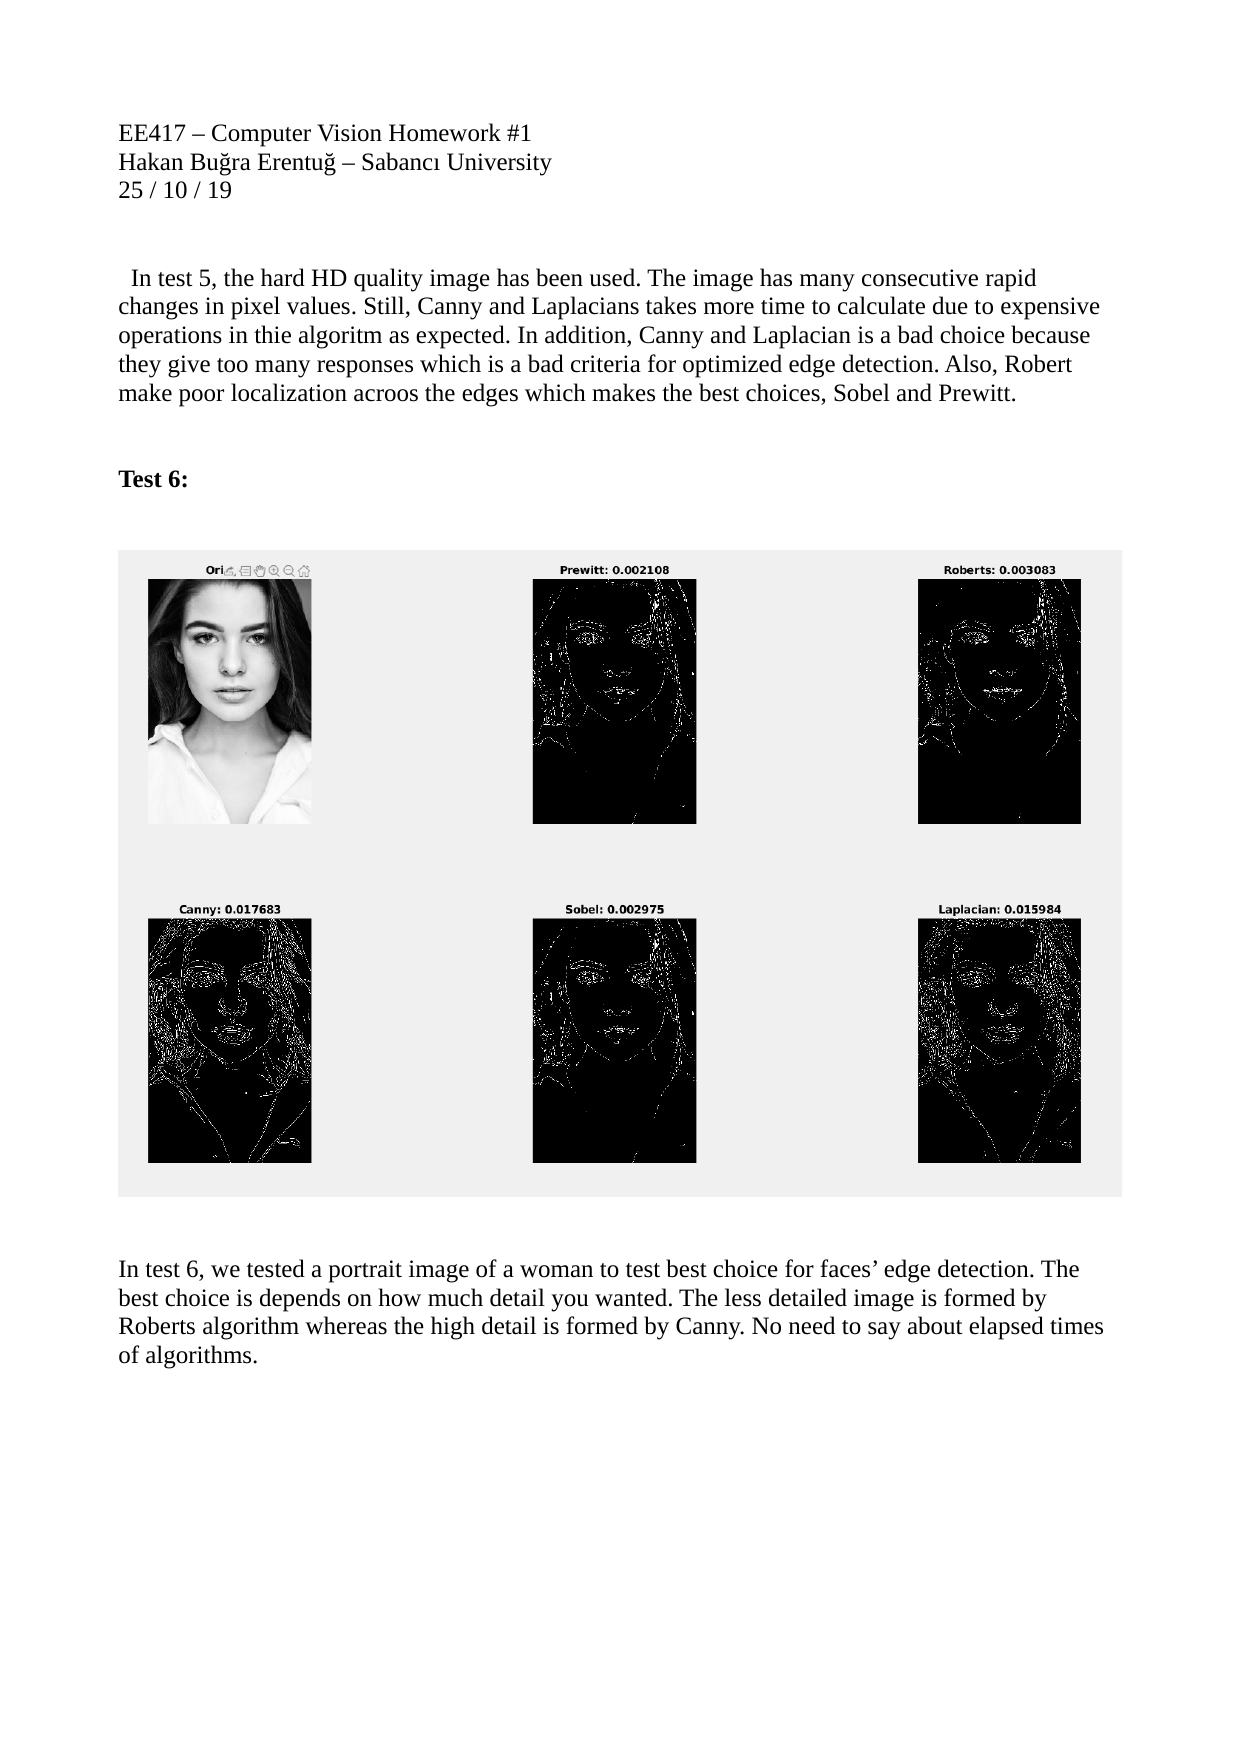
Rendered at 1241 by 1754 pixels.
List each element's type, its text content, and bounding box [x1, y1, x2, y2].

text In test 5, the hard HD quality image has been used. The image has many consecutive rapid changes in pixel values. Still, Canny and Laplacians takes more time to calculate due to expensive operations in thie algoritm as expected. In addition, Canny and Laplacian is a bad choice because they give too many responses which is a bad criteria for optimized edge detection. Also, Robert make poor localization acroos the edges which makes the best choices, Sobel and Prewitt. [118, 263, 1122, 406]
text Test 6: [118, 464, 1122, 493]
picture [118, 550, 1123, 1197]
text In test 6, we tested a portrait image of a woman to test best choice for faces’ edge detection. The best choice is depends on how much detail you wanted. The less detailed image is formed by Roberts algorithm whereas the high detail is formed by Canny. No need to say about elapsed times of algorithms. [118, 1254, 1122, 1369]
